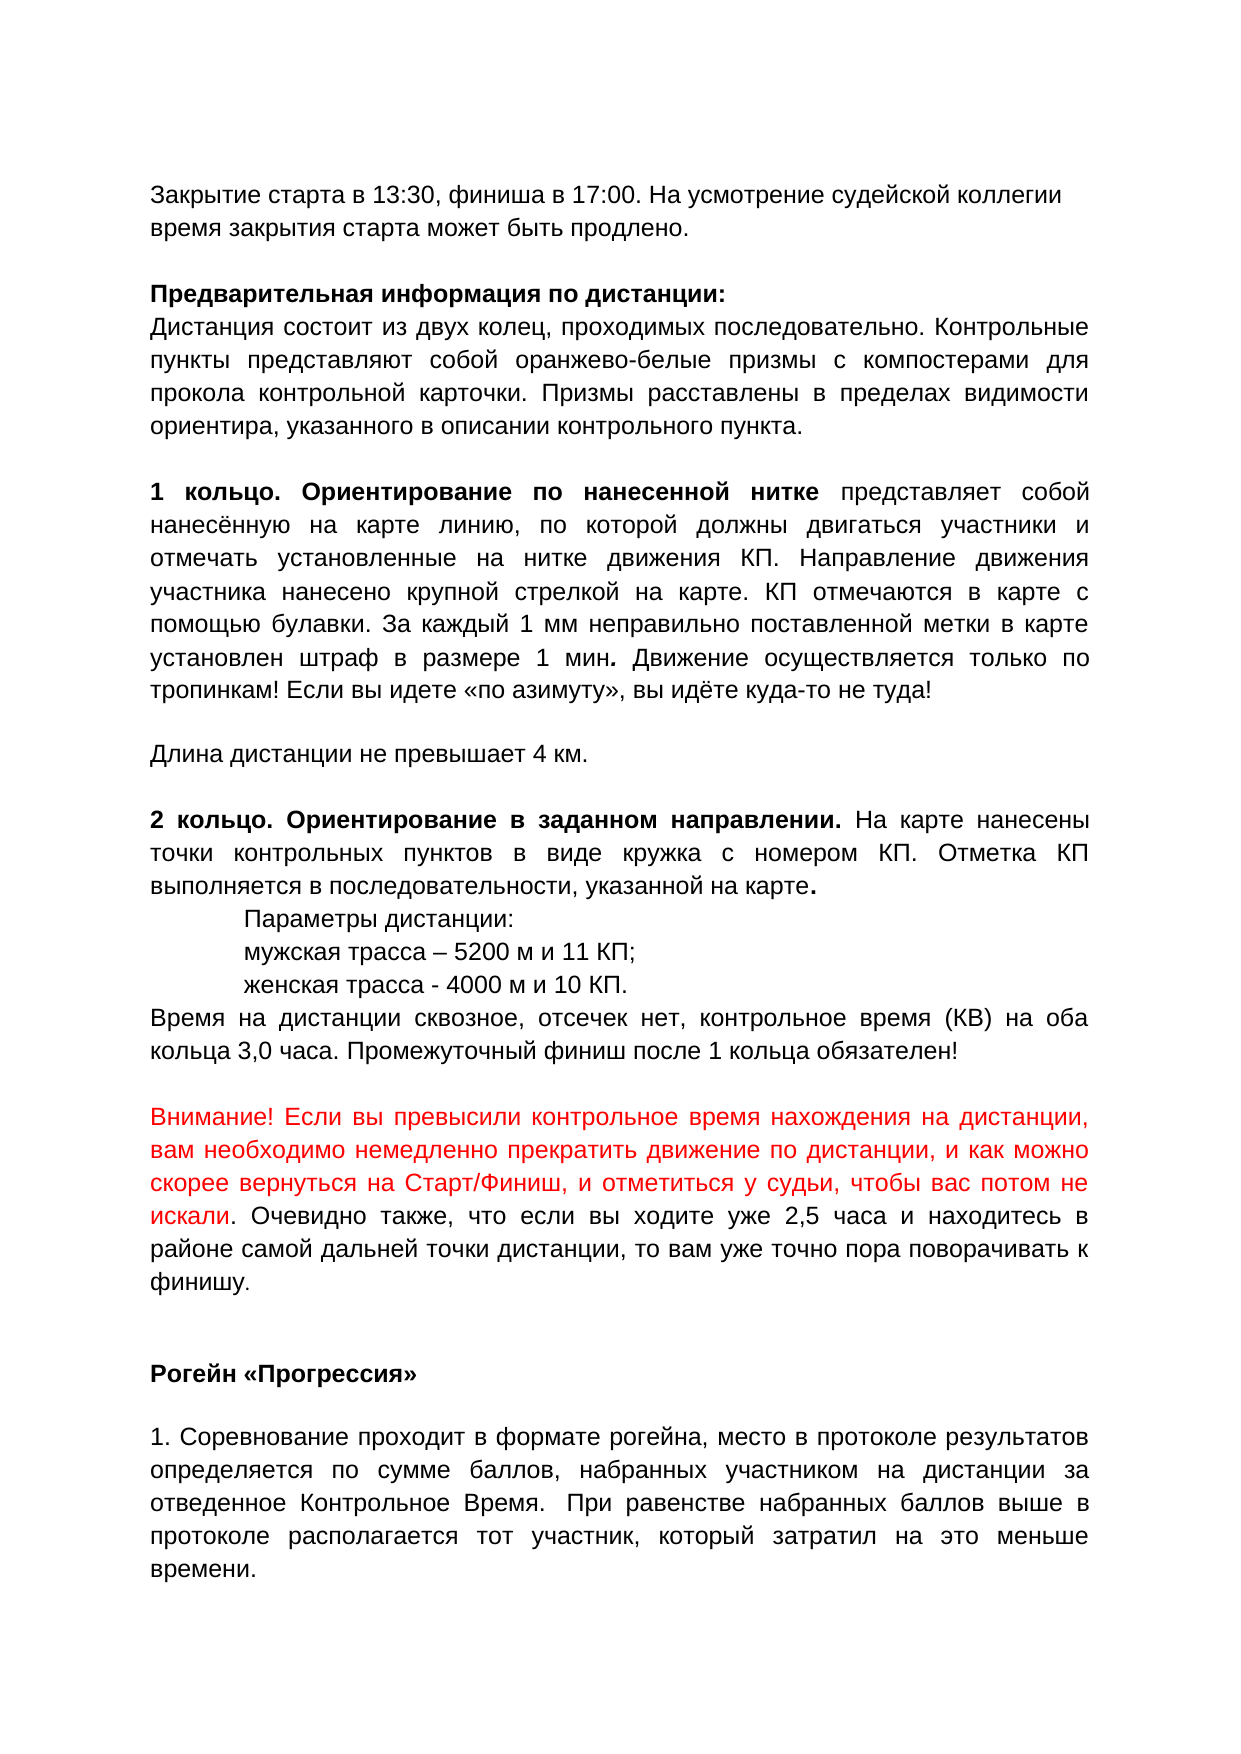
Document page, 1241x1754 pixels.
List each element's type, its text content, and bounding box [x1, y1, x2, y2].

text женская трасса - 4000 м и 10 КП. [187, 970, 1090, 999]
text 2 кольцо. Ориентирование в заданном направлении. На карте нанесены точки контрольных пунктов в виде кружка с номером КП. Отметка КП выполняется в последовательности, указанной на карте. [150, 805, 1090, 899]
text мужская трасса – 5200 м и 11 КП; [187, 937, 1090, 966]
text Параметры дистанции: [187, 904, 1090, 933]
text Внимание! Если вы превысили контрольное время нахождения на дистанции, вам необходимо немедленно прекратить движение по дистанции, и как можно скорее вернуться на Старт/Финиш, и отметиться у судьи, чтобы вас потом не искали. Очевидно также, что если вы ходите уже 2,5 часа и находитесь в районе самой дальней точки дистанции, то вам уже точно пора поворачивать к финишу. [150, 1102, 1090, 1296]
text Дистанция состоит из двух колец, проходимых последовательно. Контрольные пункты представляют собой оранжево-белые призмы с компостерами для прокола контрольной карточки. Призмы расставлены в пределах видимости ориентира, указанного в описании контрольного пункта. [150, 312, 1090, 440]
text Длина дистанции не превышает 4 км. [150, 739, 1090, 767]
text Рогейн «Прогрессия» [150, 1359, 1090, 1387]
text Время на дистанции сквозное, отсечек нет, контрольное время (КВ) на оба кольца 3,0 часа. Промежуточный финиш после 1 кольца обязателен! [150, 1003, 1090, 1065]
text 1 кольцо. Ориентирование по нанесенной нитке представляет собой нанесённую на карте линию, по которой должны двигаться участники и отмечать установленные на нитке движения КП. Направление движения участника нанесено крупной стрелкой на карте. КП отмечаются в карте с помощью булавки. За каждый 1 мм неправильно поставленной метки в карте установлен штраф в размере 1 мин. Движение осуществляется только по тропинкам! Если вы идете «по азимуту», вы идёте куда-то не туда! [150, 477, 1090, 704]
text Закрытие старта в 13:30, финиша в 17:00. На усмотрение судейской коллегии время закрытия старта может быть продлено. [150, 180, 1090, 242]
text Предварительная информация по дистанции: [150, 279, 1090, 308]
text 1. Соревнование проходит в формате рогейна, место в протоколе результатов определяется по cумме баллов, набранных участником на дистанции за отведенное Контрольное Время. При равенстве набранных баллов выше в протоколе располагается тот участник, который затратил на это меньше времени. [150, 1422, 1090, 1583]
